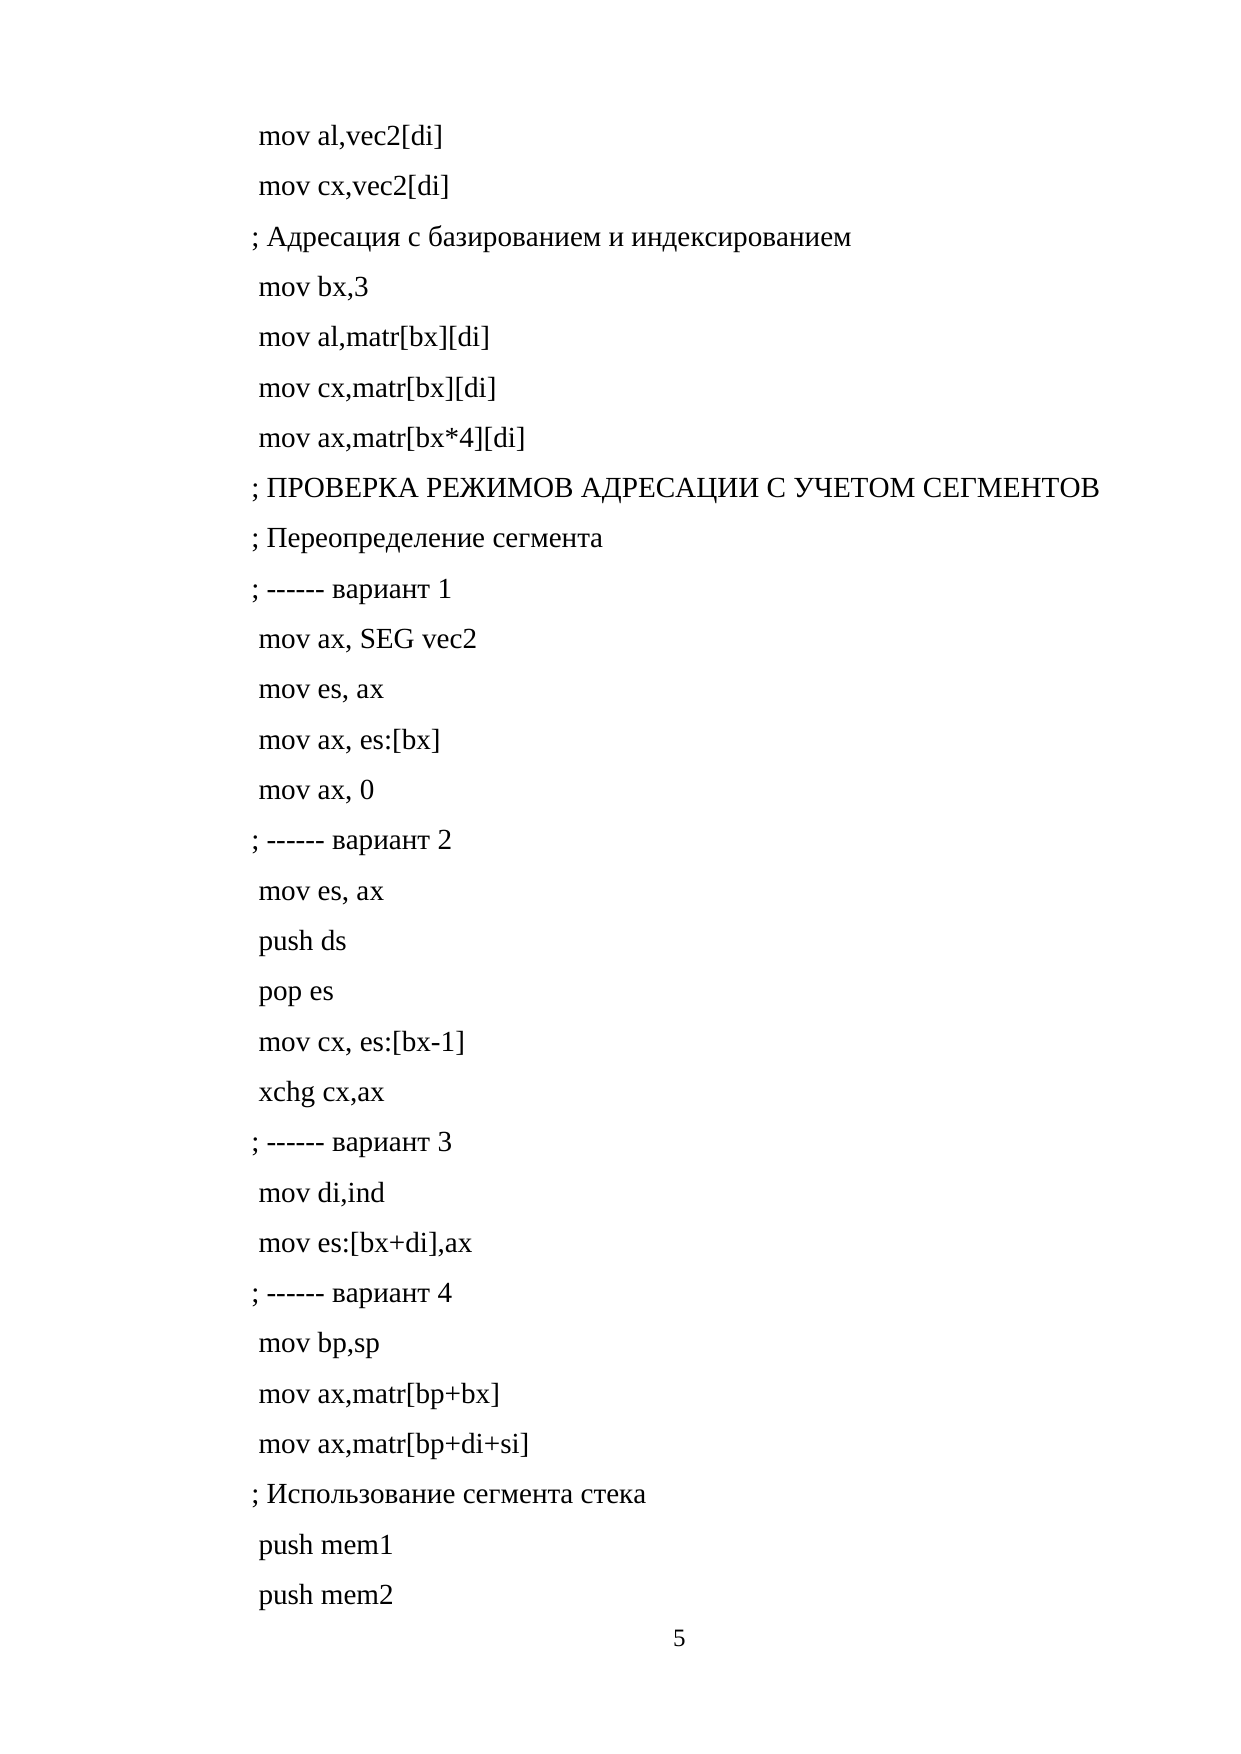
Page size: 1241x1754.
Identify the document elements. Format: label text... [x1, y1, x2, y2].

text ; ------ вариант 1 [177, 571, 1181, 604]
text ; ------ вариант 3 [177, 1124, 1181, 1158]
text mov cx, es:[bx-1] [177, 1024, 1181, 1057]
text mov es:[bx+di],ax [177, 1225, 1181, 1258]
text mov ax,matr[bp+di+si] [177, 1426, 1181, 1460]
text mov bp,sp [177, 1326, 1181, 1359]
text ; ------ вариант 2 [177, 822, 1181, 856]
text mov ax, SEG vec2 [177, 621, 1181, 655]
text mov es, ax [177, 672, 1181, 705]
text mov cx,vec2[di] [177, 168, 1181, 202]
text push mem1 [177, 1527, 1181, 1560]
text ; ------ вариант 4 [177, 1275, 1181, 1309]
text mov ax,matr[bx*4][di] [177, 420, 1181, 453]
text mov al,matr[bx][di] [177, 319, 1181, 353]
text mov cx,matr[bx][di] [177, 370, 1181, 403]
text ; Использование сегмента стека [177, 1477, 1181, 1510]
text mov es, ax [177, 873, 1181, 906]
text mov ax,matr[bp+bx] [177, 1376, 1181, 1409]
text push ds [177, 923, 1181, 957]
text mov ax, es:[bx] [177, 722, 1181, 755]
text ; Адресация с базированием и индексированием [177, 219, 1181, 252]
text ; ПРОВЕРКА РЕЖИМОВ АДРЕСАЦИИ С УЧЕТОМ СЕГМЕНТОВ [177, 470, 1181, 504]
text ; Переопределение сегмента [177, 521, 1181, 554]
text mov di,ind [177, 1175, 1181, 1208]
text mov al,vec2[di] [177, 118, 1181, 152]
text xchg cx,ax [177, 1074, 1181, 1108]
text mov bx,3 [177, 269, 1181, 303]
text mov ax, 0 [177, 772, 1181, 806]
text push mem2 [177, 1577, 1181, 1611]
text pop es [177, 973, 1181, 1007]
